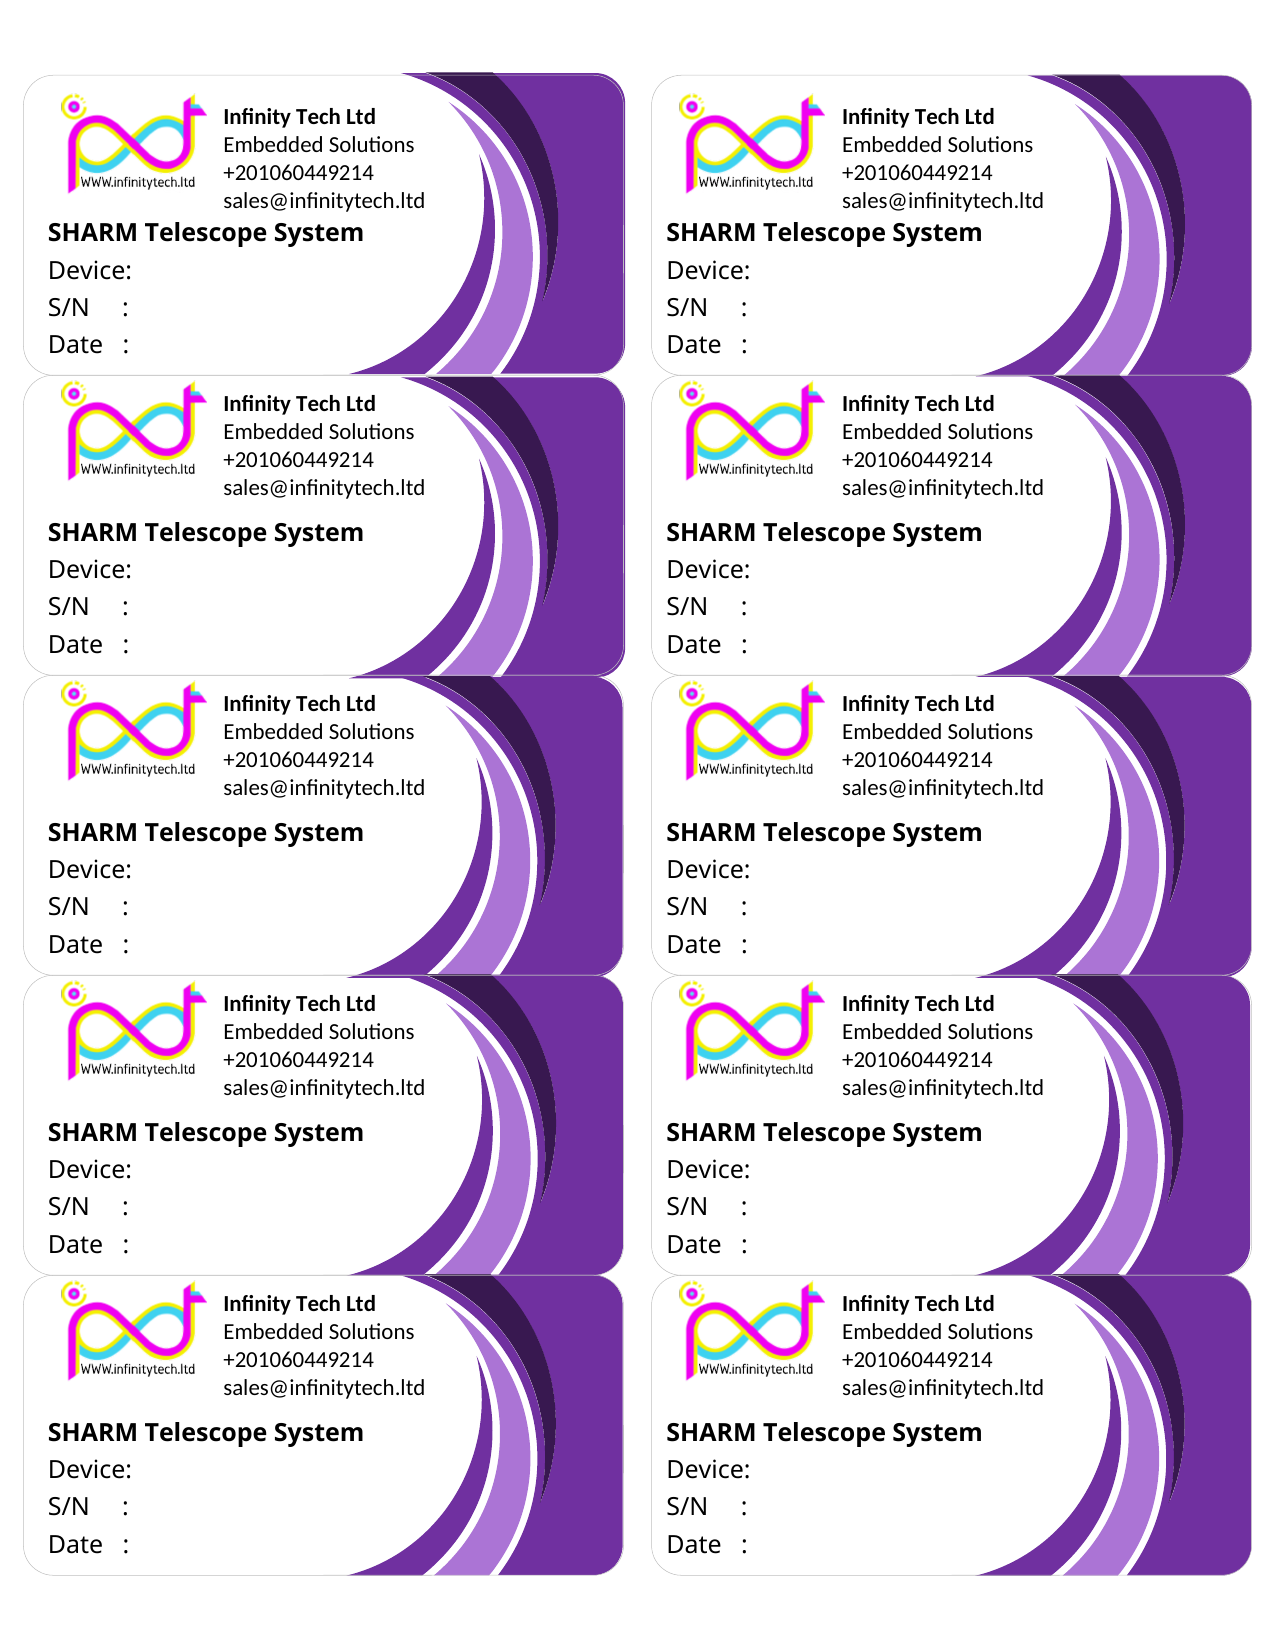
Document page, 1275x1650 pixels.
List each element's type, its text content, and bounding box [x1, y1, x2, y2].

picture [58, 380, 209, 483]
picture [676, 380, 827, 483]
picture [58, 980, 209, 1083]
table_cell [627, 964, 655, 1114]
table_cell Infinity Tech Ltd Embedded Solutions +201060449214 sales@infinitytech.ltd [655, 364, 1228, 514]
table_cell SHARM Telescope System Device: S/N : Date : [655, 215, 1228, 364]
table_cell Infinity Tech Ltd Embedded Solutions +201060449214 sales@infinitytech.ltd [36, 964, 627, 1114]
table_cell [627, 215, 655, 364]
table_header [627, 77, 655, 215]
table_cell [627, 1114, 655, 1264]
picture [676, 92, 827, 196]
table_cell SHARM Telescope System Device: S/N : Date : [655, 514, 1228, 664]
table_cell Infinity Tech Ltd Embedded Solutions +201060449214 sales@infinitytech.ltd [36, 664, 627, 814]
table_cell [627, 1414, 655, 1564]
picture [58, 92, 209, 196]
table_cell [627, 364, 655, 514]
table_cell SHARM Telescope System Device: S/N : Date : [655, 1414, 1228, 1564]
table_header Infinity Tech Ltd Embedded Solutions +201060449214 sales@infinitytech.ltd [655, 77, 1228, 215]
picture [676, 980, 827, 1083]
picture [58, 1280, 209, 1383]
table_cell [627, 664, 655, 814]
picture [676, 1280, 827, 1383]
table_cell Infinity Tech Ltd Embedded Solutions +201060449214 sales@infinitytech.ltd [655, 1264, 1228, 1414]
table_cell Infinity Tech Ltd Embedded Solutions +201060449214 sales@infinitytech.ltd [36, 364, 627, 514]
table_cell Infinity Tech Ltd Embedded Solutions +201060449214 sales@infinitytech.ltd [655, 664, 1228, 814]
picture [58, 680, 209, 783]
table_cell SHARM Telescope System Device: S/N : Date : [36, 215, 627, 364]
table_cell SHARM Telescope System Device: S/N : Date : [655, 1114, 1228, 1264]
table_cell Infinity Tech Ltd Embedded Solutions +201060449214 sales@infinitytech.ltd [36, 1264, 627, 1414]
table_cell SHARM Telescope System Device: S/N : Date : [36, 514, 627, 664]
table_cell Infinity Tech Ltd Embedded Solutions +201060449214 sales@infinitytech.ltd [655, 964, 1228, 1114]
table_cell [627, 814, 655, 964]
table_cell SHARM Telescope System Device: S/N : Date : [36, 1114, 627, 1264]
picture [676, 680, 827, 783]
table_cell SHARM Telescope System Device: S/N : Date : [36, 1414, 627, 1564]
table_cell [627, 514, 655, 664]
table_cell SHARM Telescope System Device: S/N : Date : [36, 814, 627, 964]
table_header Infinity Tech Ltd Embedded Solutions +201060449214 sales@infinitytech.ltd [36, 77, 627, 215]
table_cell SHARM Telescope System Device: S/N : Date : [655, 814, 1228, 964]
table_cell [627, 1264, 655, 1414]
